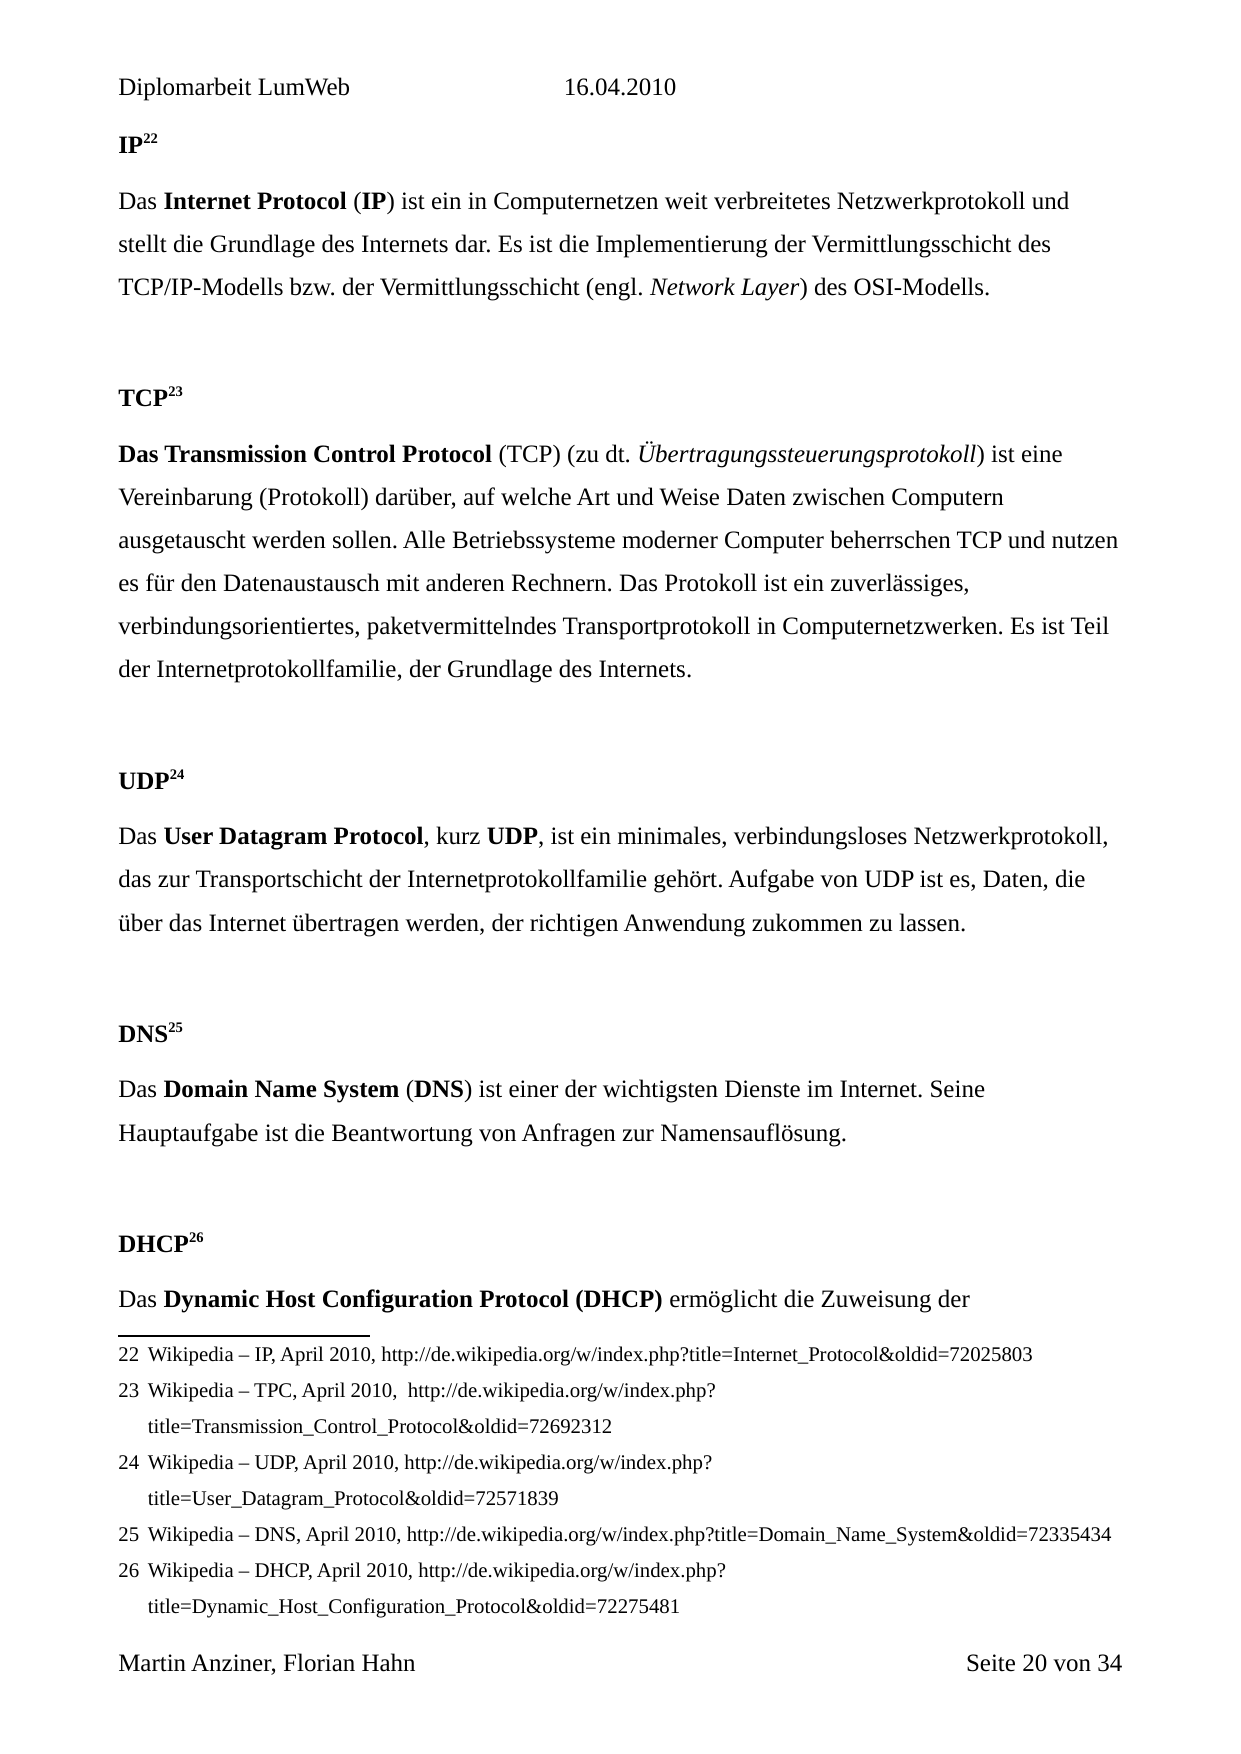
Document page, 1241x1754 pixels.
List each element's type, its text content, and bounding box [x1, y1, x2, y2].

text Wikipedia – TPC, April 2010, http://de.wikipedia.org/w/index.php?title=Transmission_Control_Protocol&oldid=72692312 [118, 1378, 1122, 1438]
text Wikipedia – DNS, April 2010, http://de.wikipedia.org/w/index.php?title=Domain_Name_System&oldid=72335434 [118, 1522, 1122, 1546]
text DNS [118, 1019, 1122, 1048]
text TCP [118, 383, 1122, 412]
text Wikipedia – DHCP, April 2010, http://de.wikipedia.org/w/index.php?title=Dynamic_Host_Configuration_Protocol&oldid=72275481 [118, 1558, 1122, 1618]
text Das Dynamic Host Configuration Protocol (DHCP) ermöglicht die Zuweisung der [118, 1284, 1122, 1313]
text IP [118, 130, 1122, 159]
text Wikipedia – UDP, April 2010, http://de.wikipedia.org/w/index.php?title=User_Datagram_Protocol&oldid=72571839 [118, 1450, 1122, 1510]
text DHCP [118, 1229, 1122, 1258]
text Das Internet Protocol (IP) ist ein in Computernetzen weit verbreitetes Netzwerkprotokoll und stellt die Grundlage des Internets dar. Es ist die Implementierung der Vermittlungsschicht des TCP/IP-Modells bzw. der Vermittlungsschicht (engl. Network Layer) des OSI-Modells. [118, 186, 1122, 301]
text Das User Datagram Protocol, kurz UDP, ist ein minimales, verbindungsloses Netzwerkprotokoll, das zur Transportschicht der Internetprotokollfamilie gehört. Aufgabe von UDP ist es, Daten, die über das Internet übertragen werden, der richtigen Anwendung zukommen zu lassen. [118, 821, 1122, 936]
text Das Domain Name System (DNS) ist einer der wichtigsten Dienste im Internet. Seine Hauptaufgabe ist die Beantwortung von Anfragen zur Namensauflösung. [118, 1074, 1122, 1146]
text Wikipedia – IP, April 2010, http://de.wikipedia.org/w/index.php?title=Internet_Protocol&oldid=72025803 [118, 1342, 1122, 1366]
text UDP [118, 766, 1122, 794]
text Das Transmission Control Protocol (TCP) (zu dt. Übertragungssteuerungsprotokoll) ist eine Vereinbarung (Protokoll) darüber, auf welche Art und Weise Daten zwischen Computern ausgetauscht werden sollen. Alle Betriebssysteme moderner Computer beherrschen TCP und nutzen es für den Datenaustausch mit anderen Rechnern. Das Protokoll ist ein zuverlässiges, verbindungsorientiertes, paketvermittelndes Transportprotokoll in Computernetzwerken. Es ist Teil der Internetprotokollfamilie, der Grundlage des Internets. [118, 439, 1122, 683]
